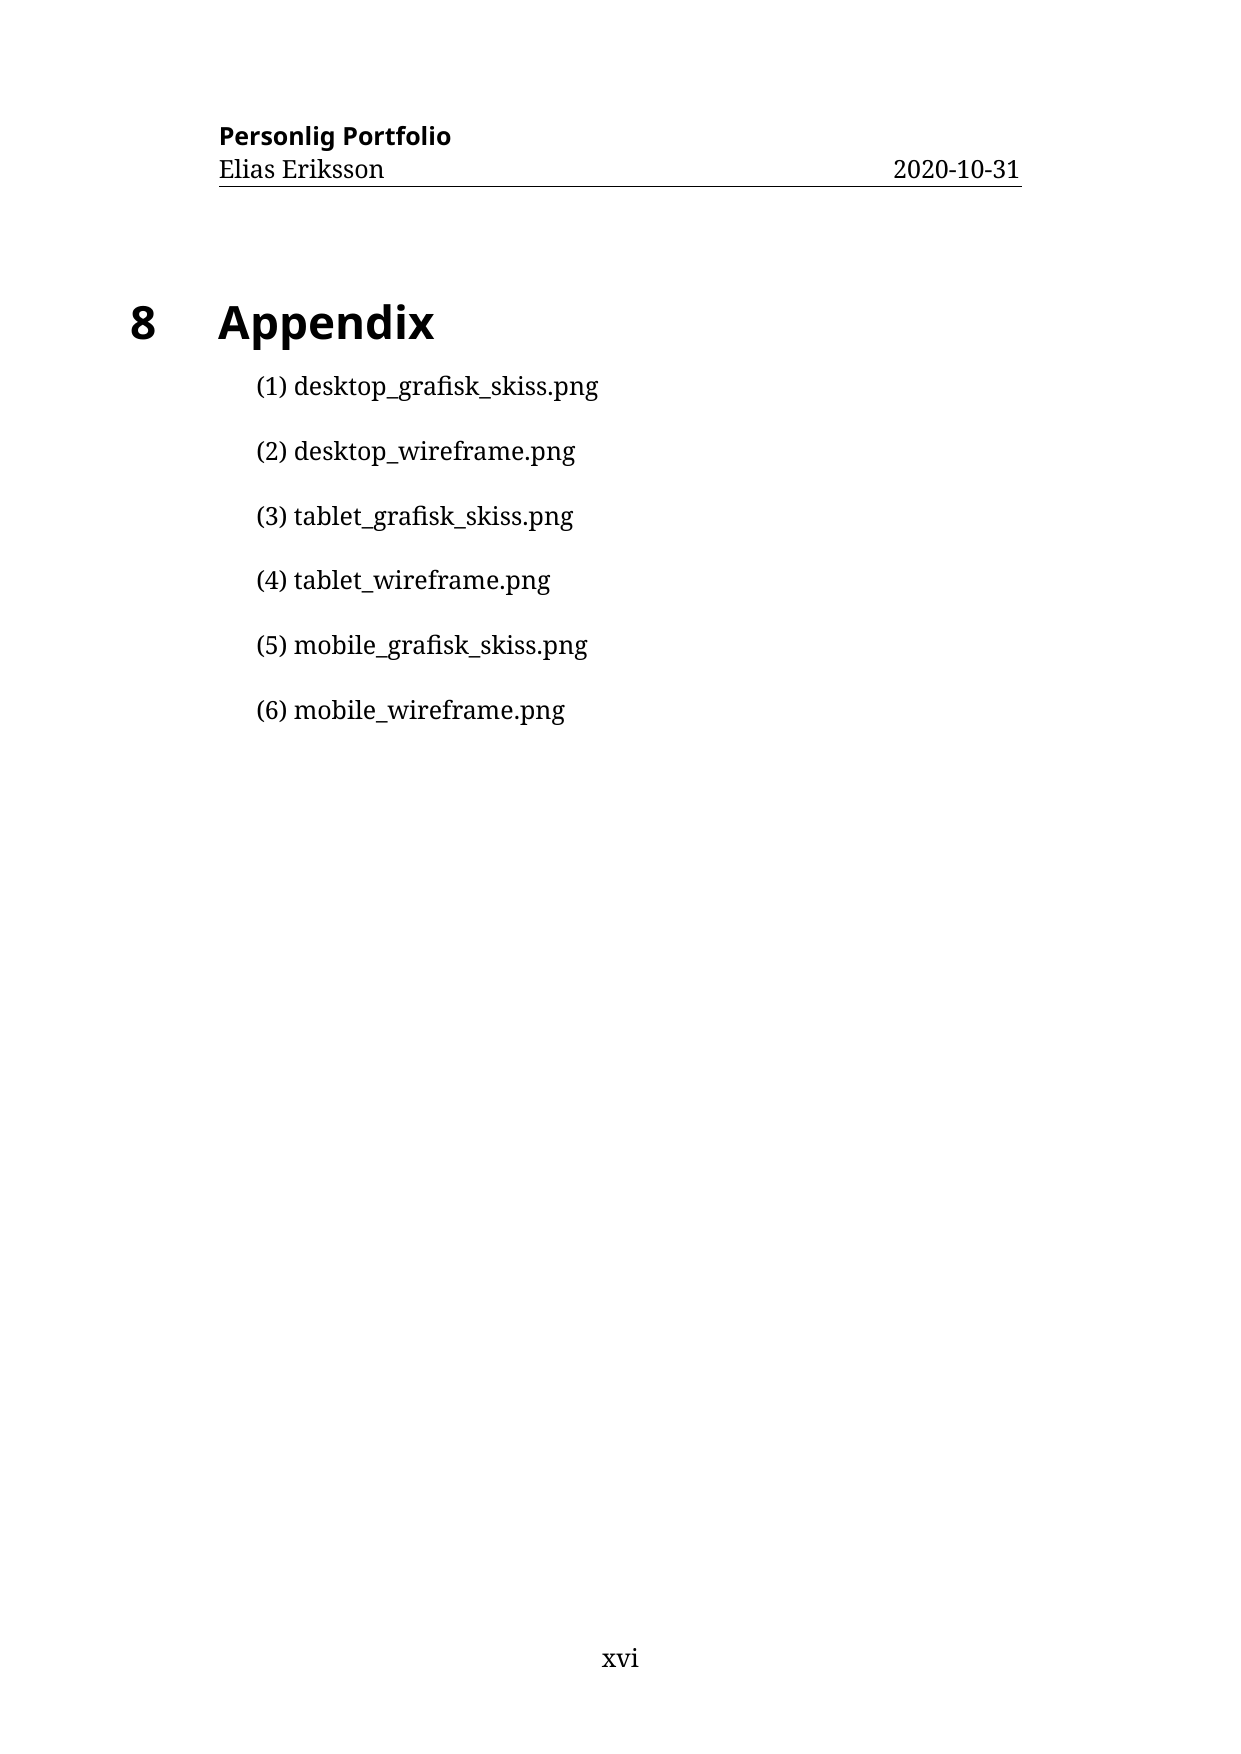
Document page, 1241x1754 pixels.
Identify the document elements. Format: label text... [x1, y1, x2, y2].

list desktop_grafisk_skiss.png [256, 369, 1022, 403]
list mobile_wireframe.png [256, 693, 1022, 727]
list tablet_grafisk_skiss.png [256, 498, 1022, 532]
subtitle Appendix [130, 291, 1022, 353]
list tablet_wireframe.png [256, 563, 1022, 597]
list mobile_grafisk_skiss.png [256, 628, 1022, 662]
list desktop_wireframe.png [256, 433, 1022, 467]
